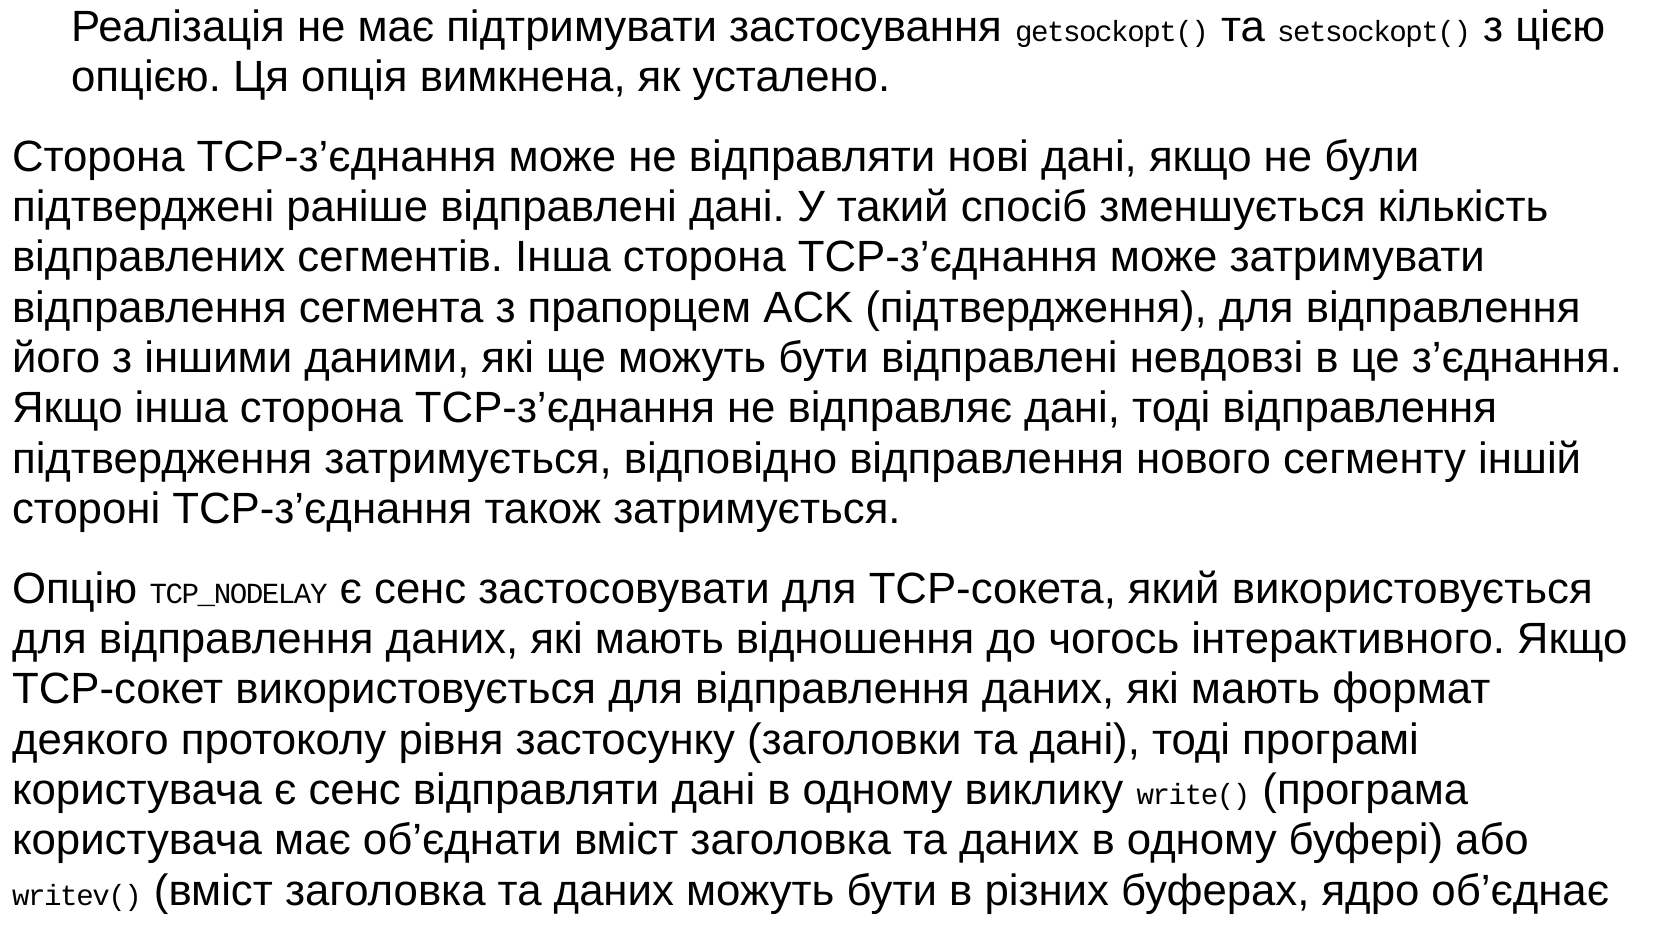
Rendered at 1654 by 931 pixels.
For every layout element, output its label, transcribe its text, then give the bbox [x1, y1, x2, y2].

text Сторона TCP-з’єднання може не відправляти нові дані, якщо не були підтверджені раніше відправлені дані. У такий спосіб зменшується кількість відправлених сегментів. Інша сторона TCP-з’єднання може затримувати відправлення сегмента з прапорцем ACK (підтвердження), для відправлення його з іншими даними, які ще можуть бути відправлені невдовзі в це з’єднання. Якщо інша сторона TCP-з’єднання не відправляє дані, тоді відправлення підтвердження затримується, відповідно відправлення нового сегменту іншій стороні TCP-з’єднання також затримується. [12, 130, 1642, 533]
text Опцію TCP_NODELAY є сенс застосовувати для TCP-сокета, який використовується для відправлення даних, які мають відношення до чогось інтерактивного. Якщо TCP-сокет використовується для відправлення даних, які мають формат деякого протоколу рівня застосунку (заголовки та дані), тоді програмі користувача є сенс відправляти дані в одному виклику write() (програма користувача має об’єднати вміст заголовка та даних в одному буфері) або writev() (вміст заголовка та даних можуть бути в різних буферах, ядро об’єднає [12, 562, 1642, 914]
list Реалізація не має підтримувати застосування getsockopt() та setsockopt() з цією опцією. Ця опція вимкнена, як усталено. [12, 0, 1642, 101]
